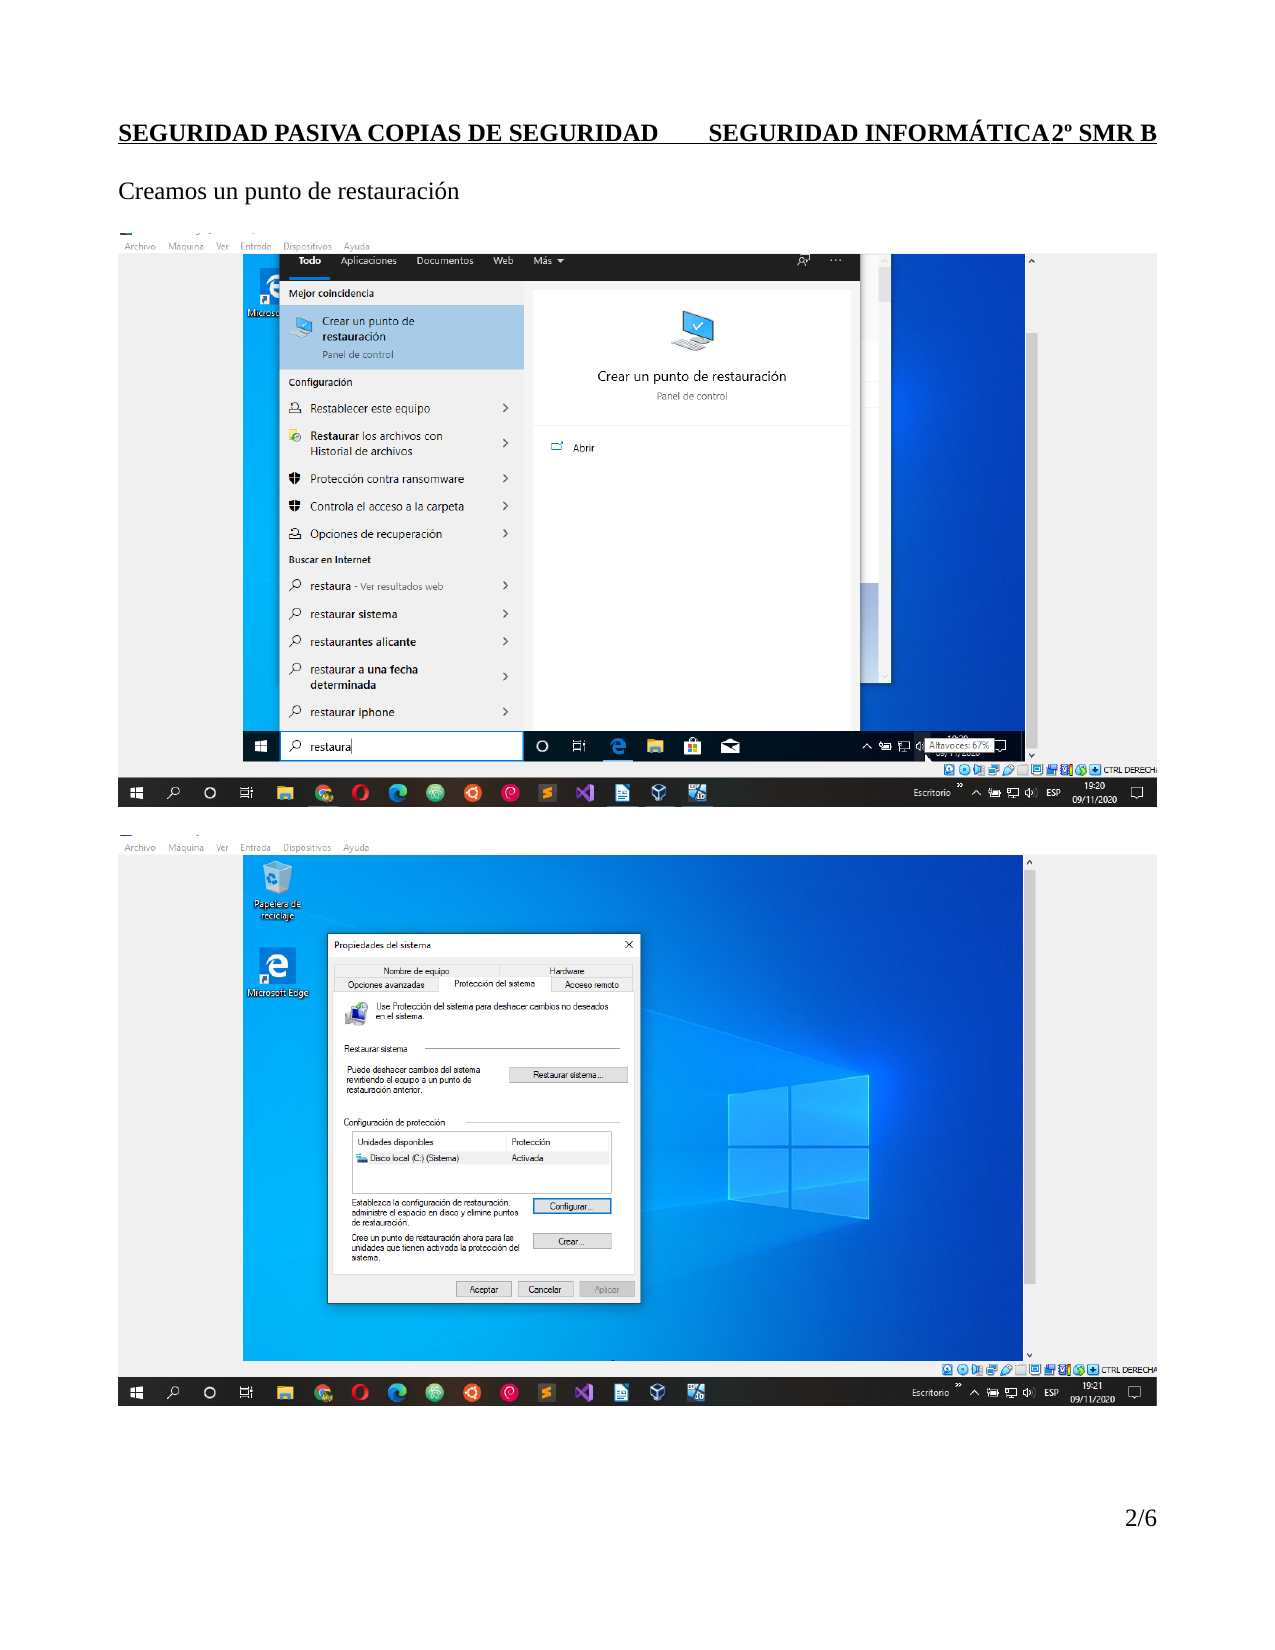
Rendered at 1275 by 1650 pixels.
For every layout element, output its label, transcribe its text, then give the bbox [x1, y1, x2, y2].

picture [118, 835, 1157, 1406]
text Creamos un punto de restauración [118, 176, 1157, 205]
picture [118, 233, 1157, 807]
